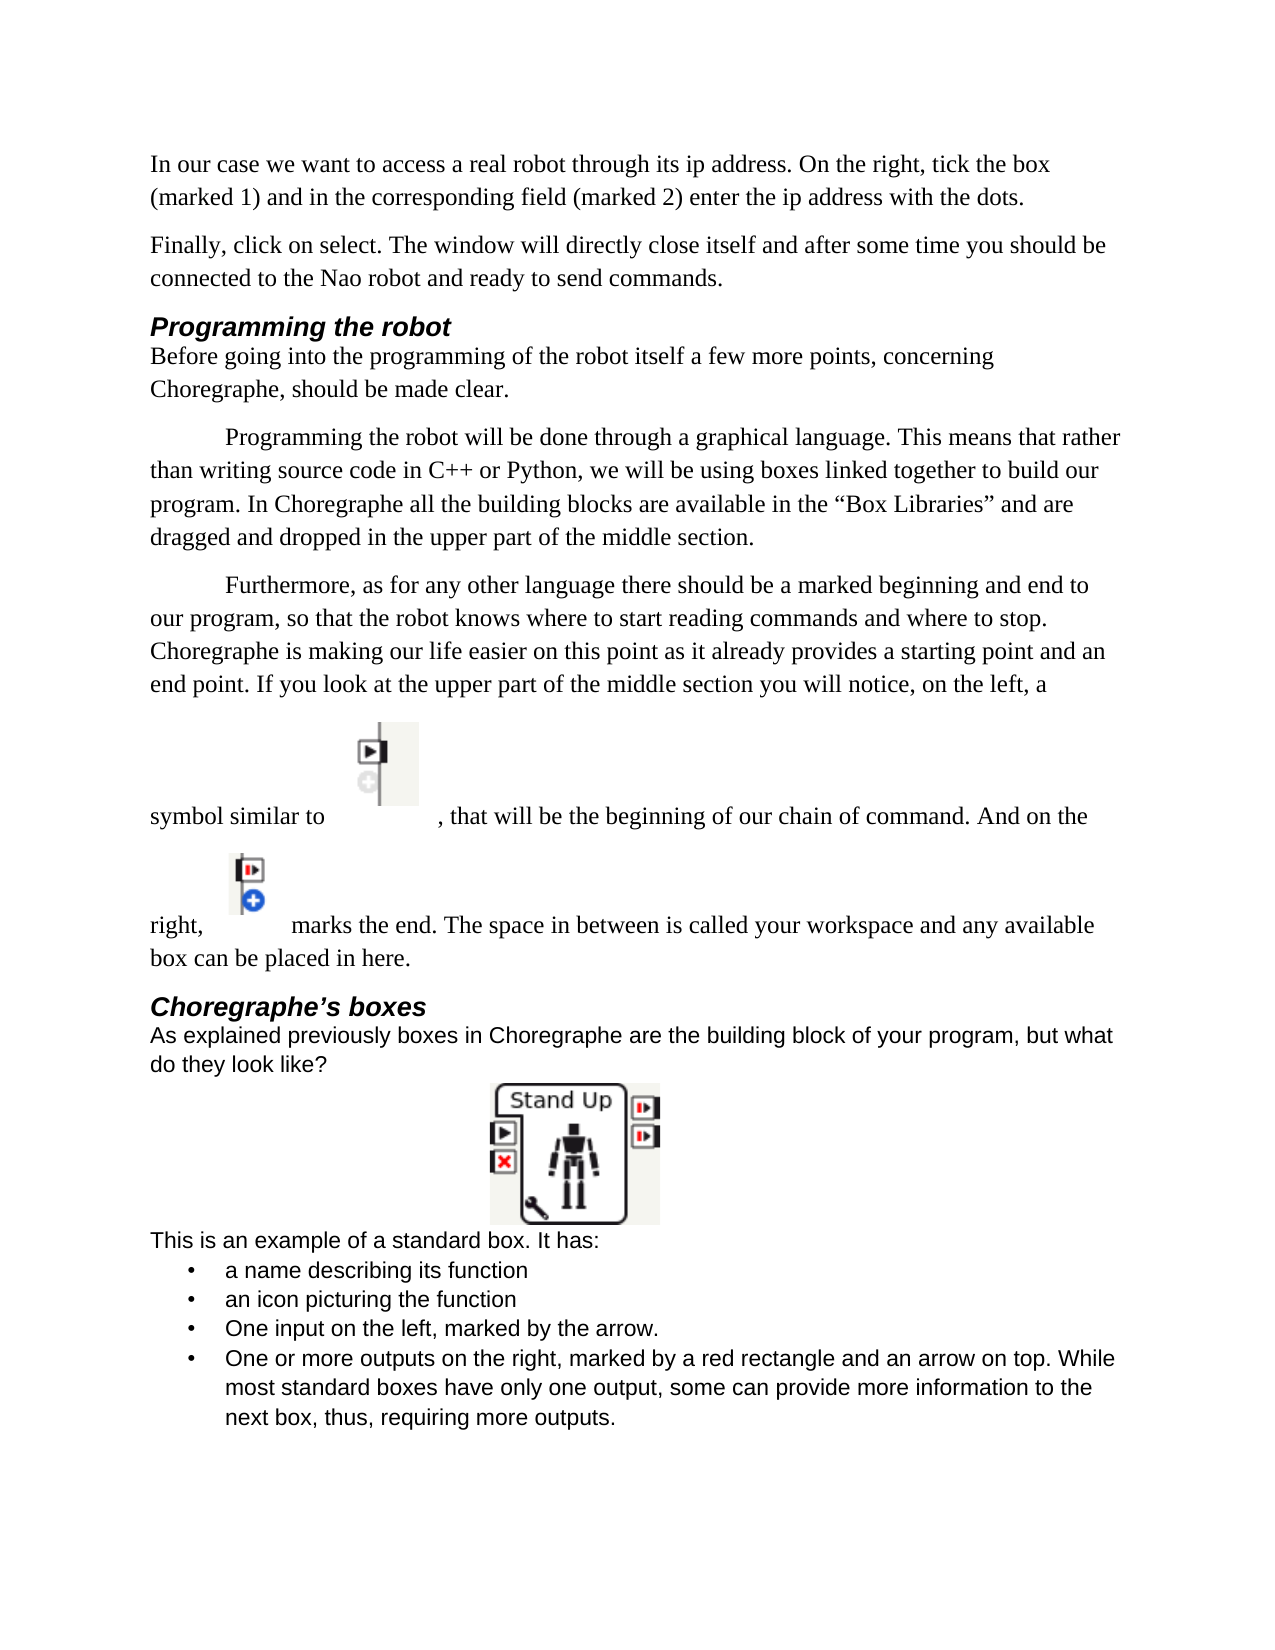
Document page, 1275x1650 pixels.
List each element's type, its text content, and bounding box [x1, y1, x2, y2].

text In our case we want to access a real robot through its ip address. On the right, tick the box (marked 1) and in the corresponding field (marked 2) enter the ip address with the dots. [150, 150, 1125, 211]
list One input on the left, marked by the arrow. [187, 1316, 1125, 1342]
text Before going into the programming of the robot itself a few more points, concerning Choregraphe, should be made clear. [150, 342, 1125, 403]
text Furthermore, as for any other language there should be a marked beginning and end to our program, so that the robot knows where to start reading commands and where to stop. Choregraphe is making our life easier on this point as it already provides a starting point and an end point. If you look at the upper part of the middle section you will notice, on the left, a symbol similar to , that will be the beginning of our chain of command. And on the right, marks the end. The space in between is called your workspace and any available box can be placed in here. [150, 571, 1125, 972]
picture [350, 722, 419, 806]
text Finally, click on select. The window will directly close itself and after some time you should be connected to the Nao robot and ready to send commands. [150, 231, 1125, 292]
text As explained previously boxes in Choregraphe are the building block of your program, but what do they look like? [150, 1023, 1125, 1078]
text This is an example of a standard box. It has: [150, 1081, 1125, 1253]
list an icon picturing the function [187, 1287, 1125, 1312]
picture [228, 853, 273, 915]
subtitle Programming the robot [150, 312, 1125, 342]
list One or more outputs on the right, marked by a red rectangle and an arrow on top. While most standard boxes have only one output, some can provide more information to the next box, thus, requiring more outputs. [187, 1345, 1125, 1430]
list a name describing its function [187, 1257, 1125, 1283]
picture [489, 1083, 661, 1225]
text Programming the robot will be done through a graphical language. This means that rather than writing source code in C++ or Python, we will be using boxes linked together to build our program. In Choregraphe all the building blocks are available in the “Box Libraries” and are dragged and dropped in the upper part of the middle section. [150, 423, 1125, 551]
subtitle Choregraphe’s boxes [150, 992, 1125, 1023]
